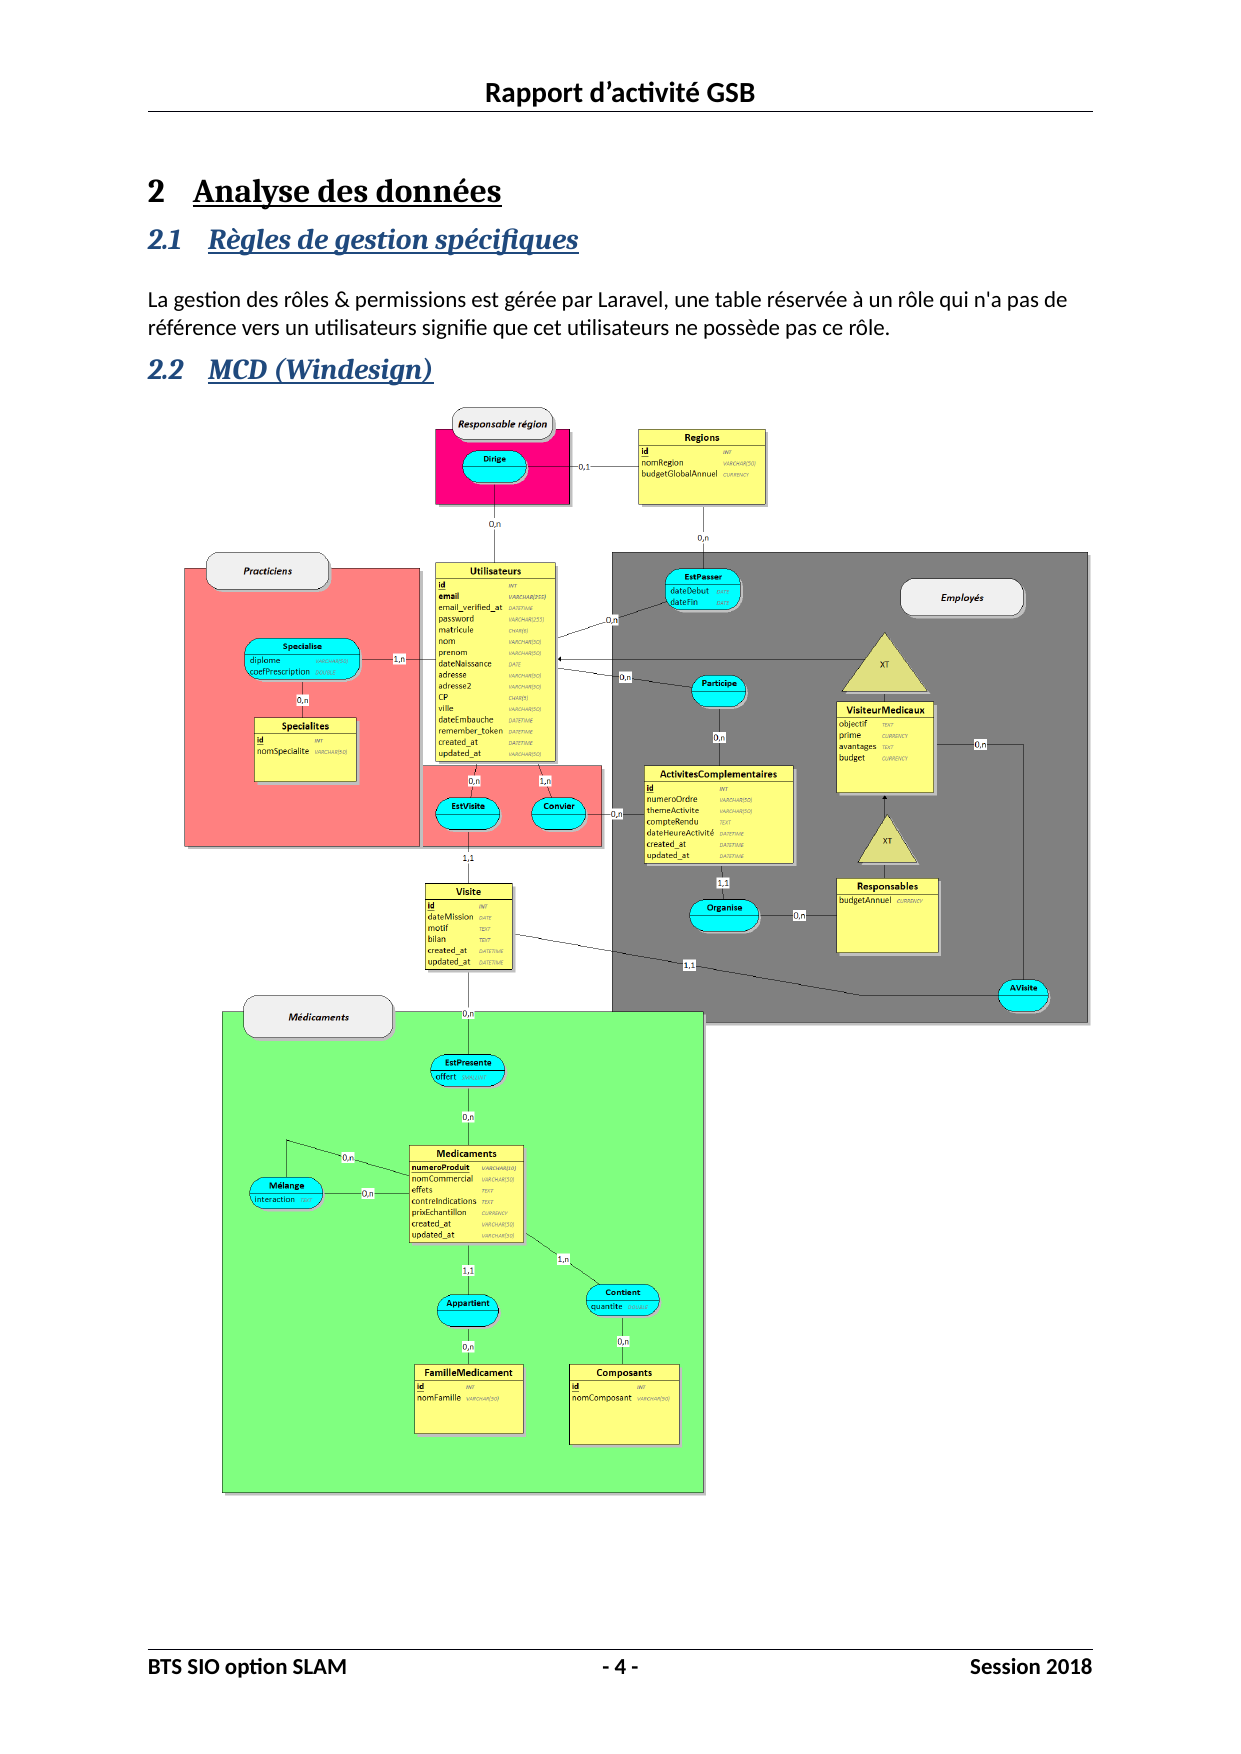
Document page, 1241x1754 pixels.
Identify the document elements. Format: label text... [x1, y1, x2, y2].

picture [147, 387, 1093, 1498]
text La gestion des rôles & permissions est gérée par Laravel, une table réservée à un rôle qui n'a pas de référence vers un utilisateurs signifie que cet utilisateurs ne possède pas ce rôle. [148, 285, 1093, 341]
subtitle Analyse des données [148, 173, 1093, 211]
subtitle MCD (Windesign) [148, 353, 1093, 387]
subtitle Règles de gestion spécifiques [148, 223, 1093, 257]
